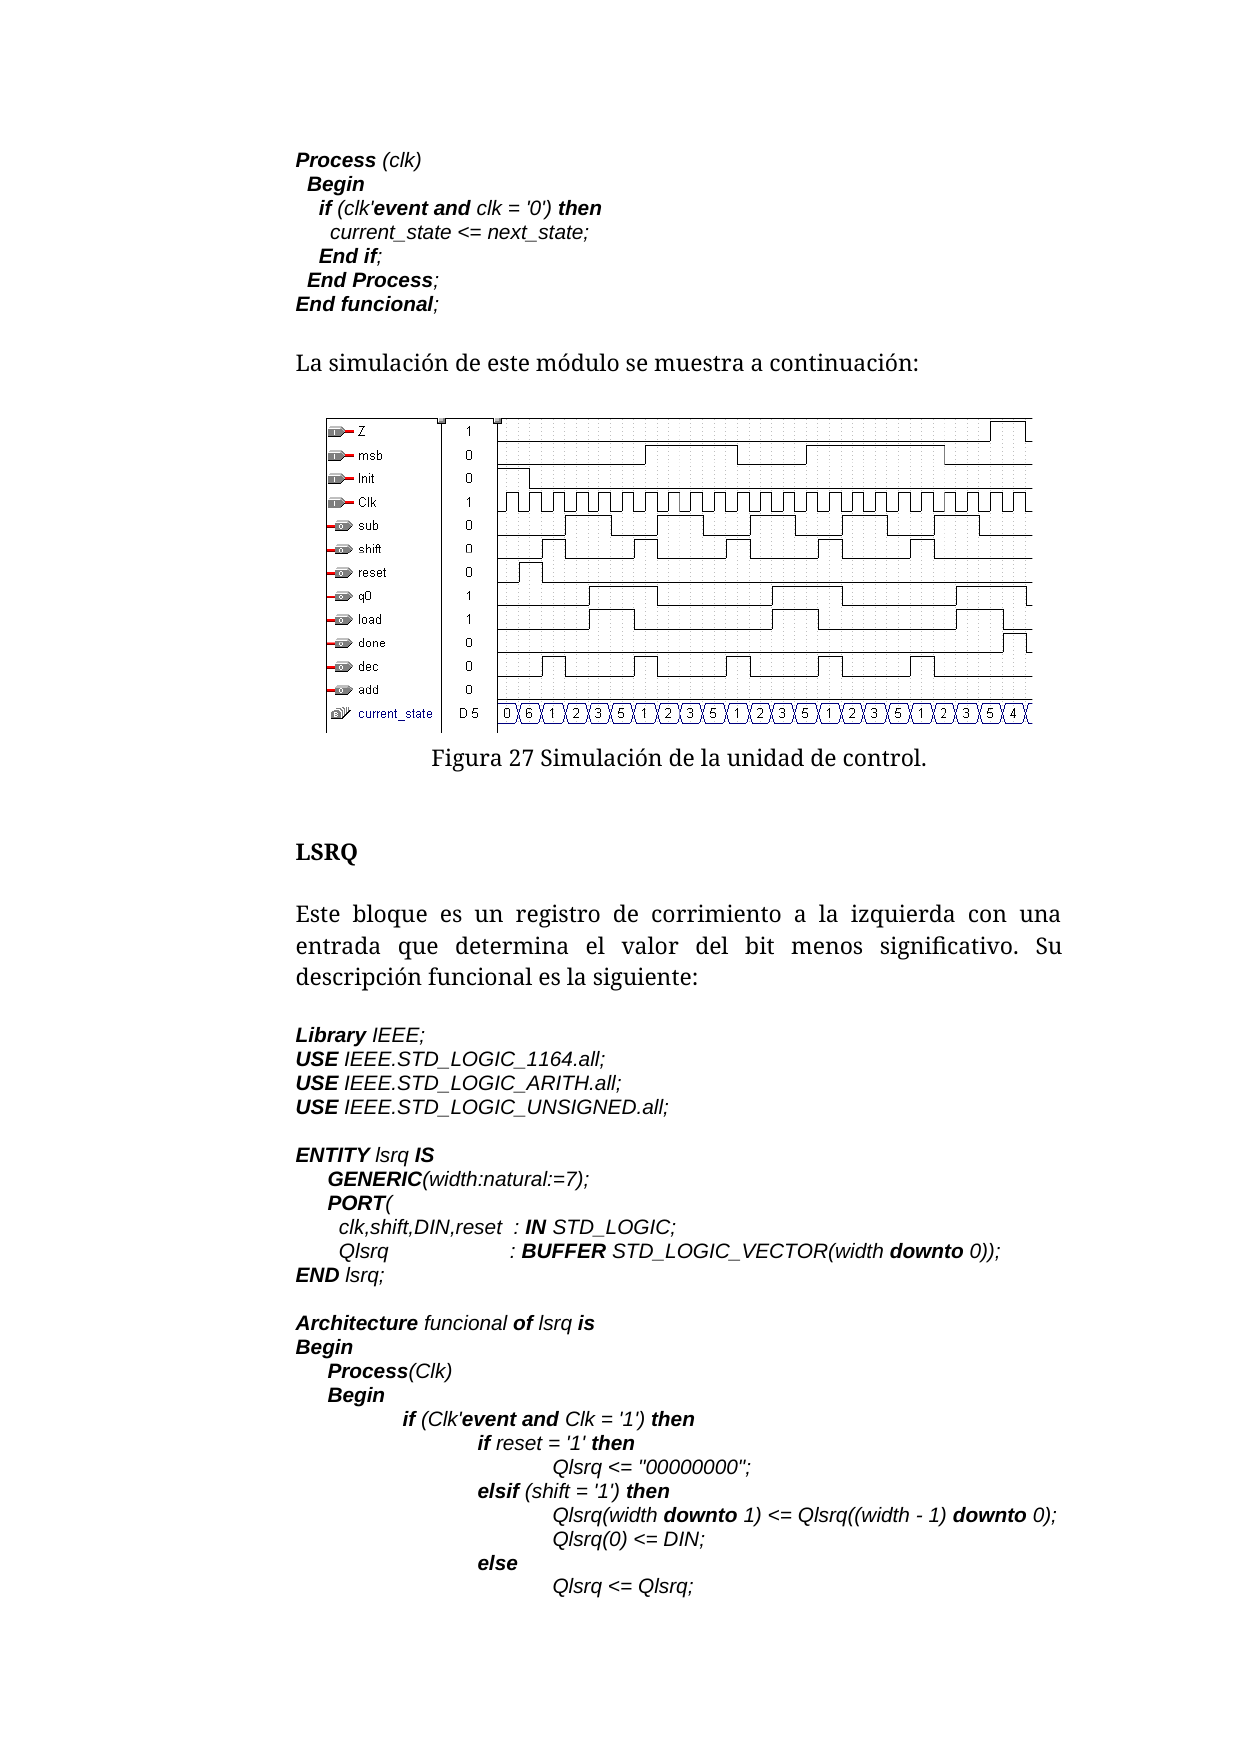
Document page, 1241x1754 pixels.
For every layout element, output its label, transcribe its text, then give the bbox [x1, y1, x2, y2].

text Qlsrq(0) <= DIN; [295, 1526, 1063, 1550]
text USE IEEE.STD_LOGIC_1164.all; [295, 1047, 1063, 1071]
text Library IEEE; [295, 1023, 1063, 1047]
picture [326, 418, 1033, 733]
text if (Clk'event and Clk = '1') then [295, 1407, 1063, 1431]
text USE IEEE.STD_LOGIC_ARITH.all; [295, 1071, 1063, 1095]
text elsif (shift = '1') then [295, 1478, 1063, 1502]
text Qlsrq <= Qlsrq; [295, 1574, 1063, 1598]
text Figura 27 Simulación de la unidad de control. [295, 742, 1063, 773]
text else [295, 1550, 1063, 1574]
text PORT( [295, 1191, 1063, 1215]
text End if; [295, 243, 1063, 267]
text Begin [295, 1335, 1063, 1359]
text End funcional; [295, 291, 1063, 315]
text if (clk'event and clk = '0') then [295, 196, 1063, 219]
text ENTITY lsrq IS [295, 1143, 1063, 1167]
text current_state <= next_state; [295, 219, 1063, 243]
text End Process; [295, 267, 1063, 291]
text GENERIC(width:natural:=7); [295, 1167, 1063, 1191]
text Este bloque es un registro de corrimiento a la izquierda con una entrada que determina el valor del bit menos significativo. Su descripción funcional es la siguiente: [295, 898, 1063, 992]
text clk,shift,DIN,reset : IN STD_LOGIC; [295, 1215, 1063, 1239]
text La simulación de este módulo se muestra a continuación: [295, 347, 1063, 378]
text Architecture funcional of lsrq is [295, 1311, 1063, 1335]
text Qlsrq(width downto 1) <= Qlsrq((width - 1) downto 0); [295, 1502, 1063, 1526]
text USE IEEE.STD_LOGIC_UNSIGNED.all; [295, 1095, 1063, 1119]
text if reset = '1' then [295, 1431, 1063, 1454]
text Process(Clk) [295, 1359, 1063, 1383]
text END lsrq; [295, 1263, 1063, 1287]
text Begin [295, 1383, 1063, 1407]
text Qlsrq <= "00000000"; [295, 1454, 1063, 1478]
text LSRQ [295, 836, 1063, 867]
text Process (clk) [295, 148, 1063, 172]
text Qlsrq : BUFFER STD_LOGIC_VECTOR(width downto 0)); [295, 1239, 1063, 1263]
text Begin [295, 172, 1063, 196]
